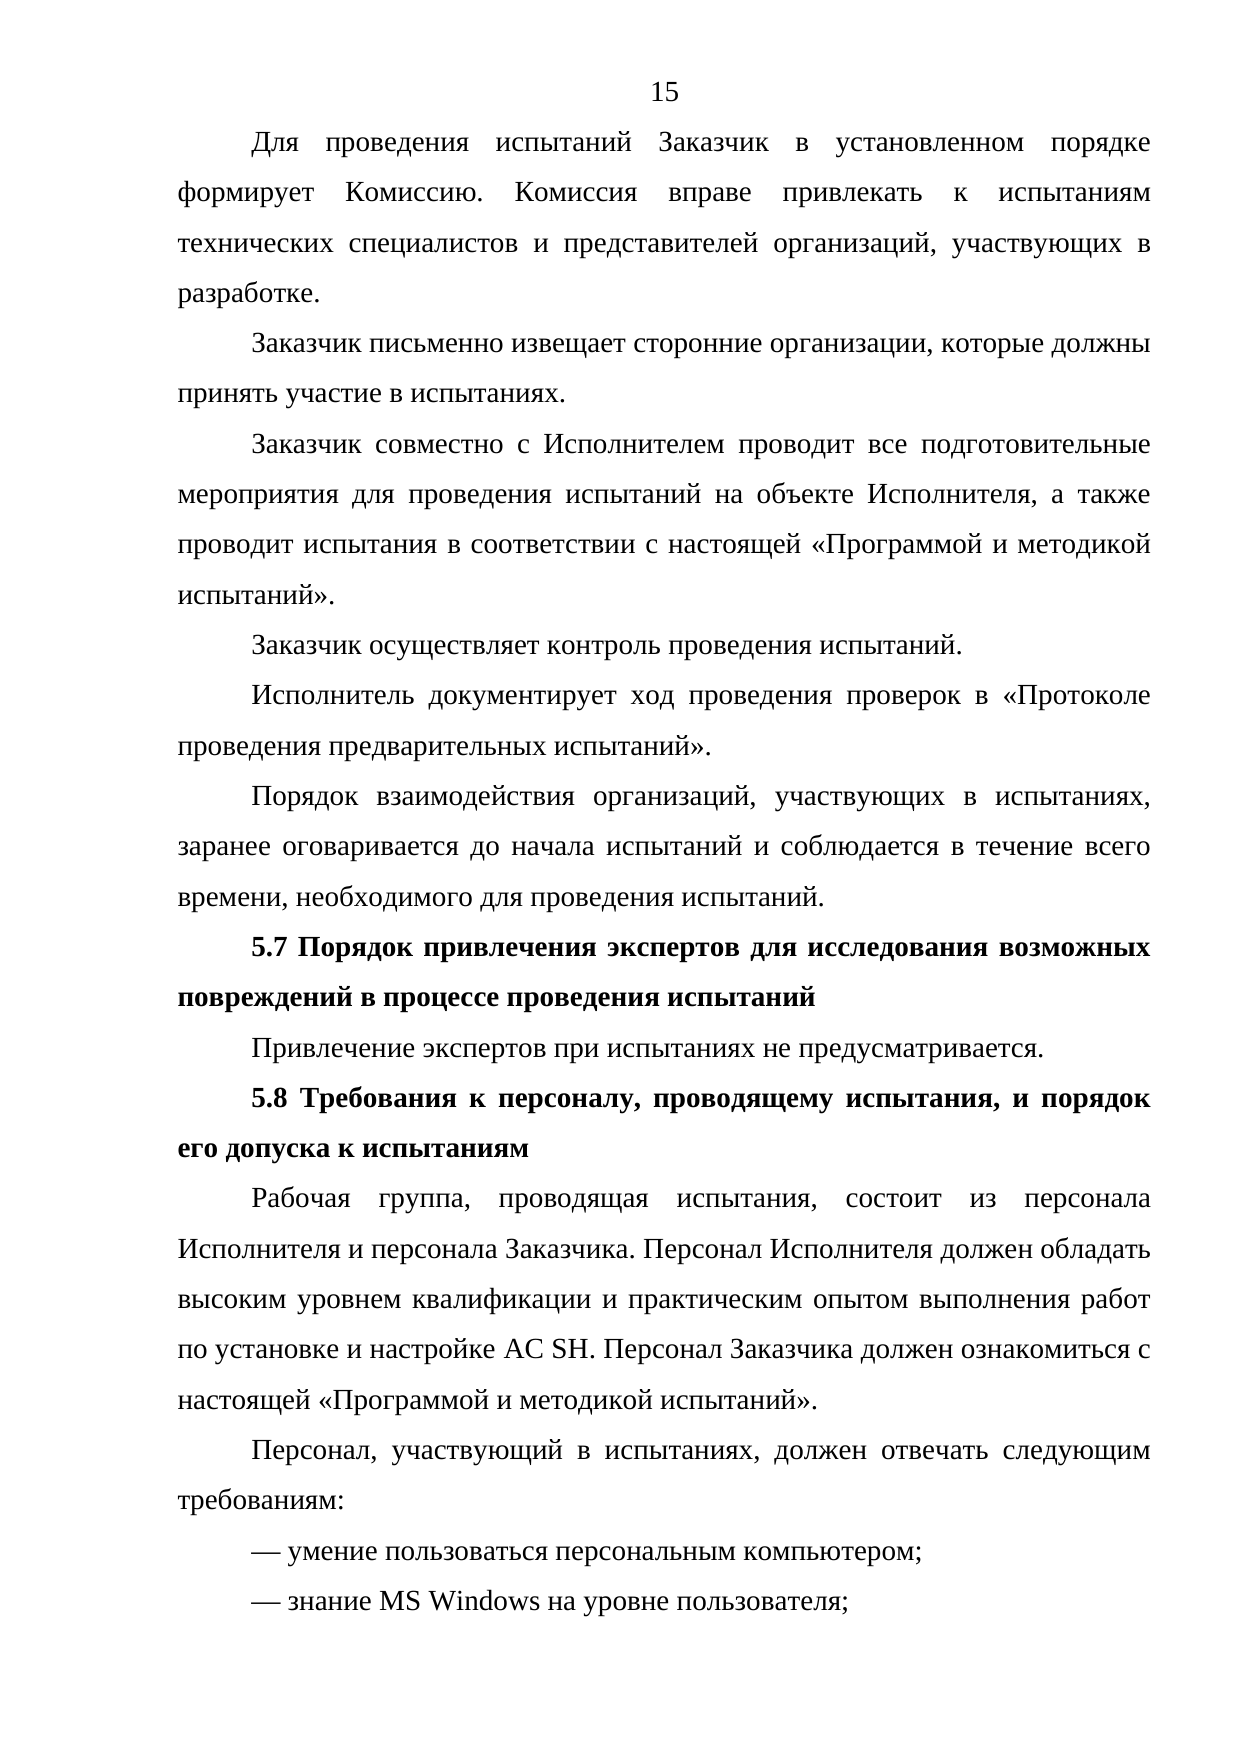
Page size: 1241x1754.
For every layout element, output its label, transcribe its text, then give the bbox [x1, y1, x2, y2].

text Рабочая группа, проводящая испытания, состоит из персонала Исполнителя и персонала Заказчика. Персонал Исполнителя должен обладать высоким уровнем квалификации и практическим опытом выполнения работ по установке и настройке АС SH. Персонал Заказчика должен ознакомиться с настоящей «Программой и методикой испытаний». [177, 1181, 1152, 1415]
text Персонал, участвующий в испытаниях, должен отвечать следующим требованиям: [177, 1432, 1152, 1516]
text Порядок взаимодействия организаций, участвующих в испытаниях, заранее оговаривается до начала испытаний и соблюдается в течение всего времени, необходимого для проведения испытаний. [177, 778, 1152, 912]
text Заказчик осуществляет контроль проведения испытаний. [177, 627, 1152, 661]
text 5.7 Порядок привлечения экспертов для исследования возможных повреждений в процессе проведения испытаний [177, 929, 1152, 1013]
text Для проведения испытаний Заказчик в установленном порядке формирует Комиссию. Комиссия вправе привлекать к испытаниям технических специалистов и представителей организаций, участвующих в разработке. [177, 124, 1152, 308]
text — умение пользоваться персональным компьютером; [177, 1533, 1152, 1566]
text Исполнитель документирует ход проведения проверок в «Протоколе проведения предварительных испытаний». [177, 677, 1152, 761]
text 5.8 Требования к персоналу, проводящему испытания, и порядок его допуска к испытаниям [177, 1080, 1152, 1164]
text Заказчик письменно извещает сторонние организации, которые должны принять участие в испытаниях. [177, 325, 1152, 409]
text Привлечение экспертов при испытаниях не предусматривается. [177, 1030, 1152, 1063]
text Заказчик совместно с Исполнителем проводит все подготовительные мероприятия для проведения испытаний на объекте Исполнителя, а также проводит испытания в соответствии с настоящей «Программой и методикой испытаний». [177, 426, 1152, 610]
text — знание MS Windows на уровне пользователя; [177, 1583, 1152, 1617]
